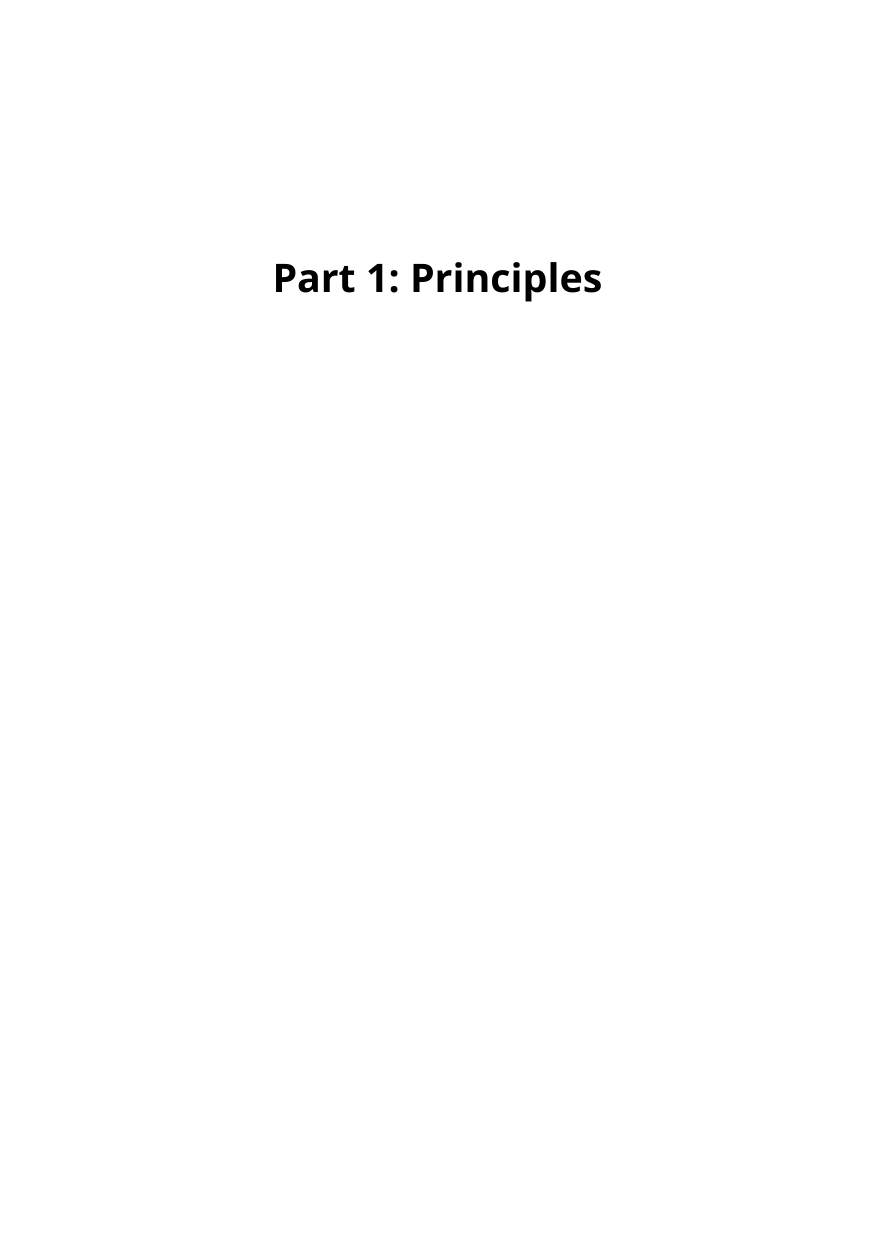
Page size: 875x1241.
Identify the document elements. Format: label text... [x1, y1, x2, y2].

subtitle Part 1: Principles [127, 250, 747, 304]
